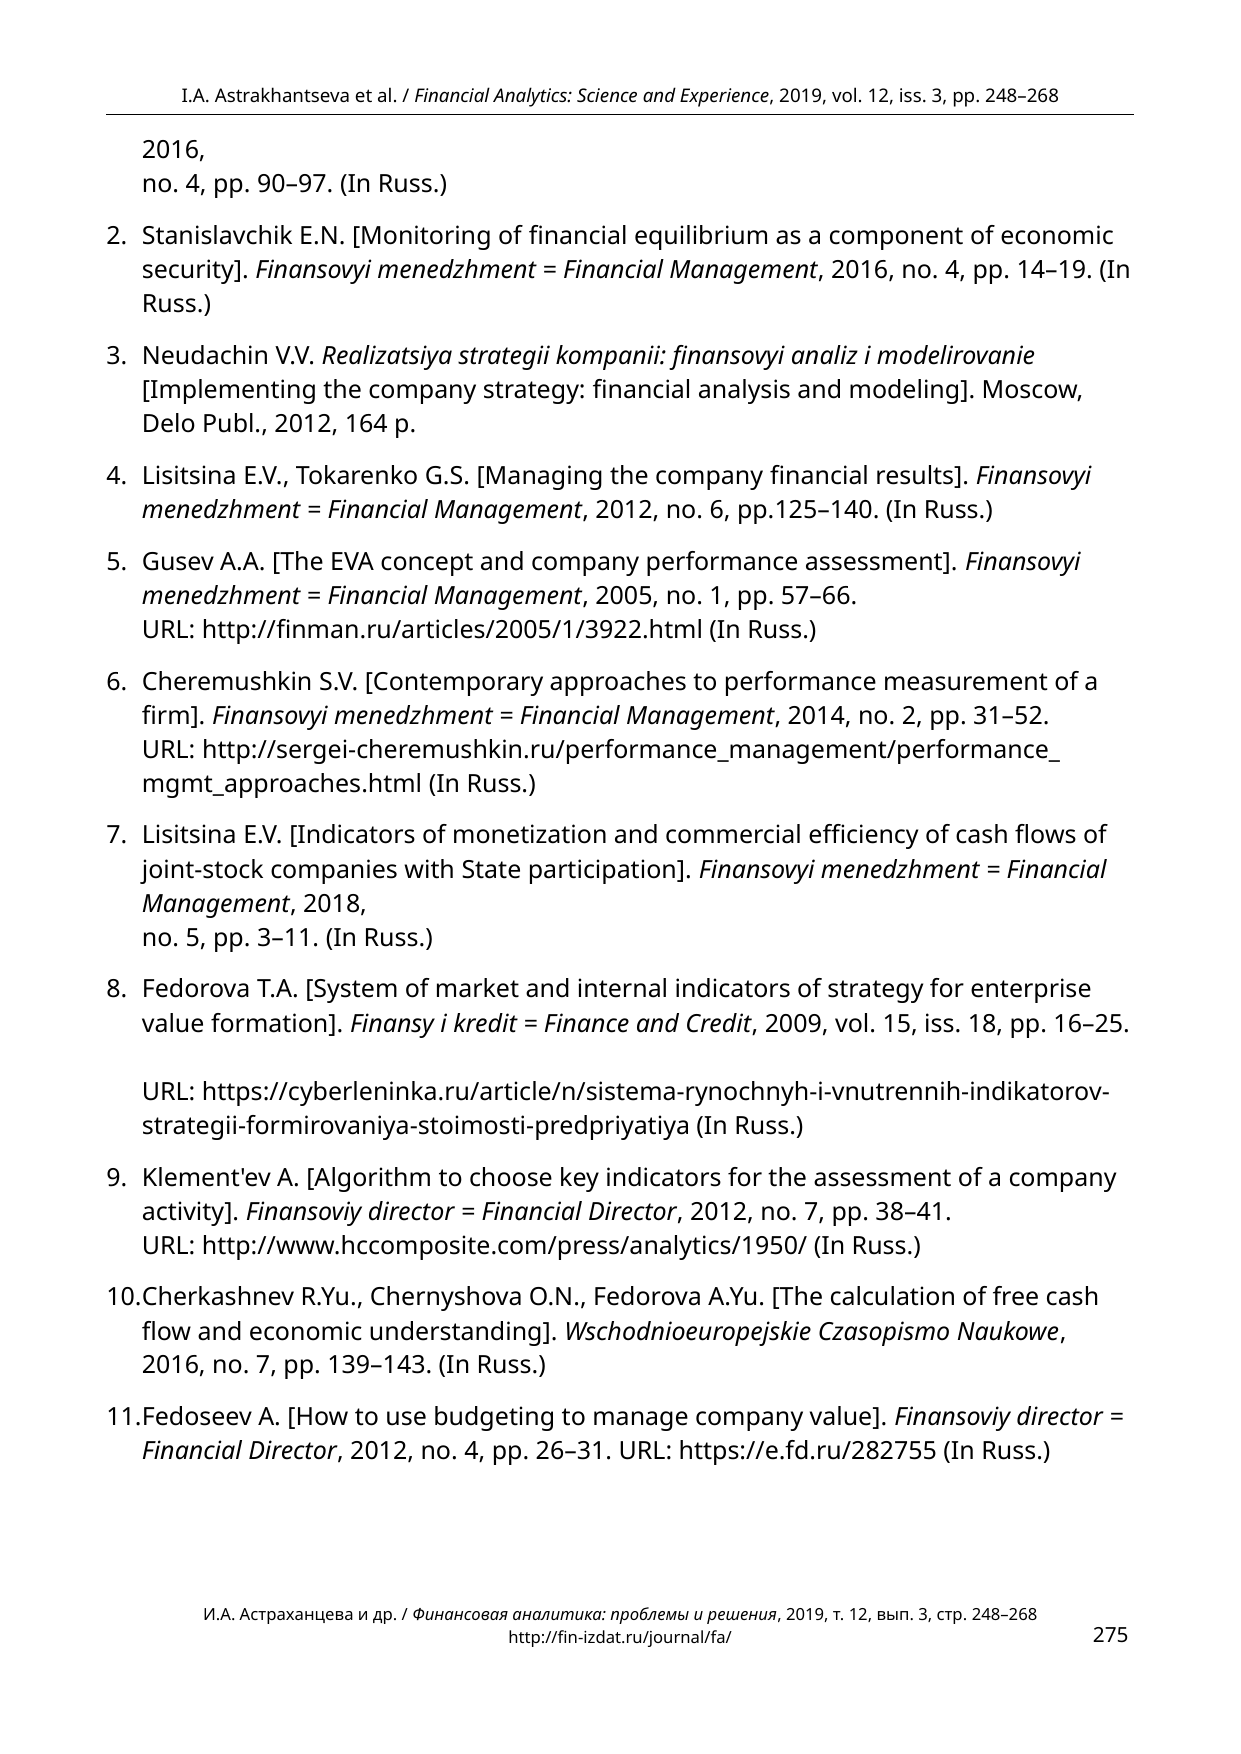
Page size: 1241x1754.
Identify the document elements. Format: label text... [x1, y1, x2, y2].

list Neudachin V.V. Realizatsiya strategii kompanii: finansovyi analiz i modelirovanie [Implementing the company strategy: financial analysis and modeling]. Moscow, Delo Publ., 2012, 164 p. [106, 338, 1134, 440]
list Cherkashnev R.Yu., Chernyshova O.N., Fedorova A.Yu. [The calculation of free cash flow and economic understanding]. Wschodnioeuropejskie Czasopismo Naukowe, 2016, no. 7, pp. 139–143. (In Russ.) [106, 1279, 1134, 1381]
list Klement'ev A. [Algorithm to choose key indicators for the assessment of a company activity]. Finansoviy director = Financial Director, 2012, no. 7, pp. 38–41. URL: http://www.hccomposite.com/press/analytics/1950/ (In Russ.) [106, 1159, 1134, 1261]
list Lisitsina E.V., Tokarenko G.S. [Managing the company financial results]. Finansovyi menedzhment = Financial Management, 2012, no. 6, pp.125–140. (In Russ.) [106, 457, 1134, 526]
list Fedoseev A. [How to use budgeting to manage company value]. Finansoviy director = Financial Director, 2012, no. 4, pp. 26–31. URL: https://e.fd.ru/282755 (In Russ.) [106, 1399, 1134, 1467]
list Cheremushkin S.V. [Contemporary approaches to performance measurement of a firm]. Finansovyi menedzhment = Financial Management, 2014, no. 2, pp. 31–52. URL: http://sergei-cheremushkin.ru/performance_management/performance_ mgmt_approaches.html (In Russ.) [106, 663, 1134, 799]
list Lisitsina E.V. [Indicators of monetization and commercial efficiency of cash flows of joint-stock companies with State participation]. Finansovyi menedzhment = Financial Management, 2018, no. 5, pp. 3–11. (In Russ.) [106, 817, 1134, 953]
list Stanislavchik E.N. [Monitoring of financial equilibrium as a component of economic security]. Finansovyi menedzhment = Financial Management, 2016, no. 4, pp. 14–19. (In Russ.) [106, 218, 1134, 320]
list Gusev A.A. [The EVA concept and company performance assessment]. Finansovyi menedzhment = Financial Management, 2005, no. 1, pp. 57–66. URL: http://finman.ru/articles/2005/1/3922.html (In Russ.) [106, 543, 1134, 646]
list Fedorova T.A. [System of market and internal indicators of strategy for enterprise value formation]. Finansy i kredit = Finance and Credit, 2009, vol. 15, iss. 18, pp. 16–25. URL: https://cyberleninka.ru/article/n/sistema-rynochnyh-i-vnutrennih-indikatorov-strategii-formirovaniya-stoimosti-predpriyatiya (In Russ.) [106, 971, 1134, 1141]
list 2016, no. 4, pp. 90–97. (In Russ.) [106, 132, 1134, 200]
